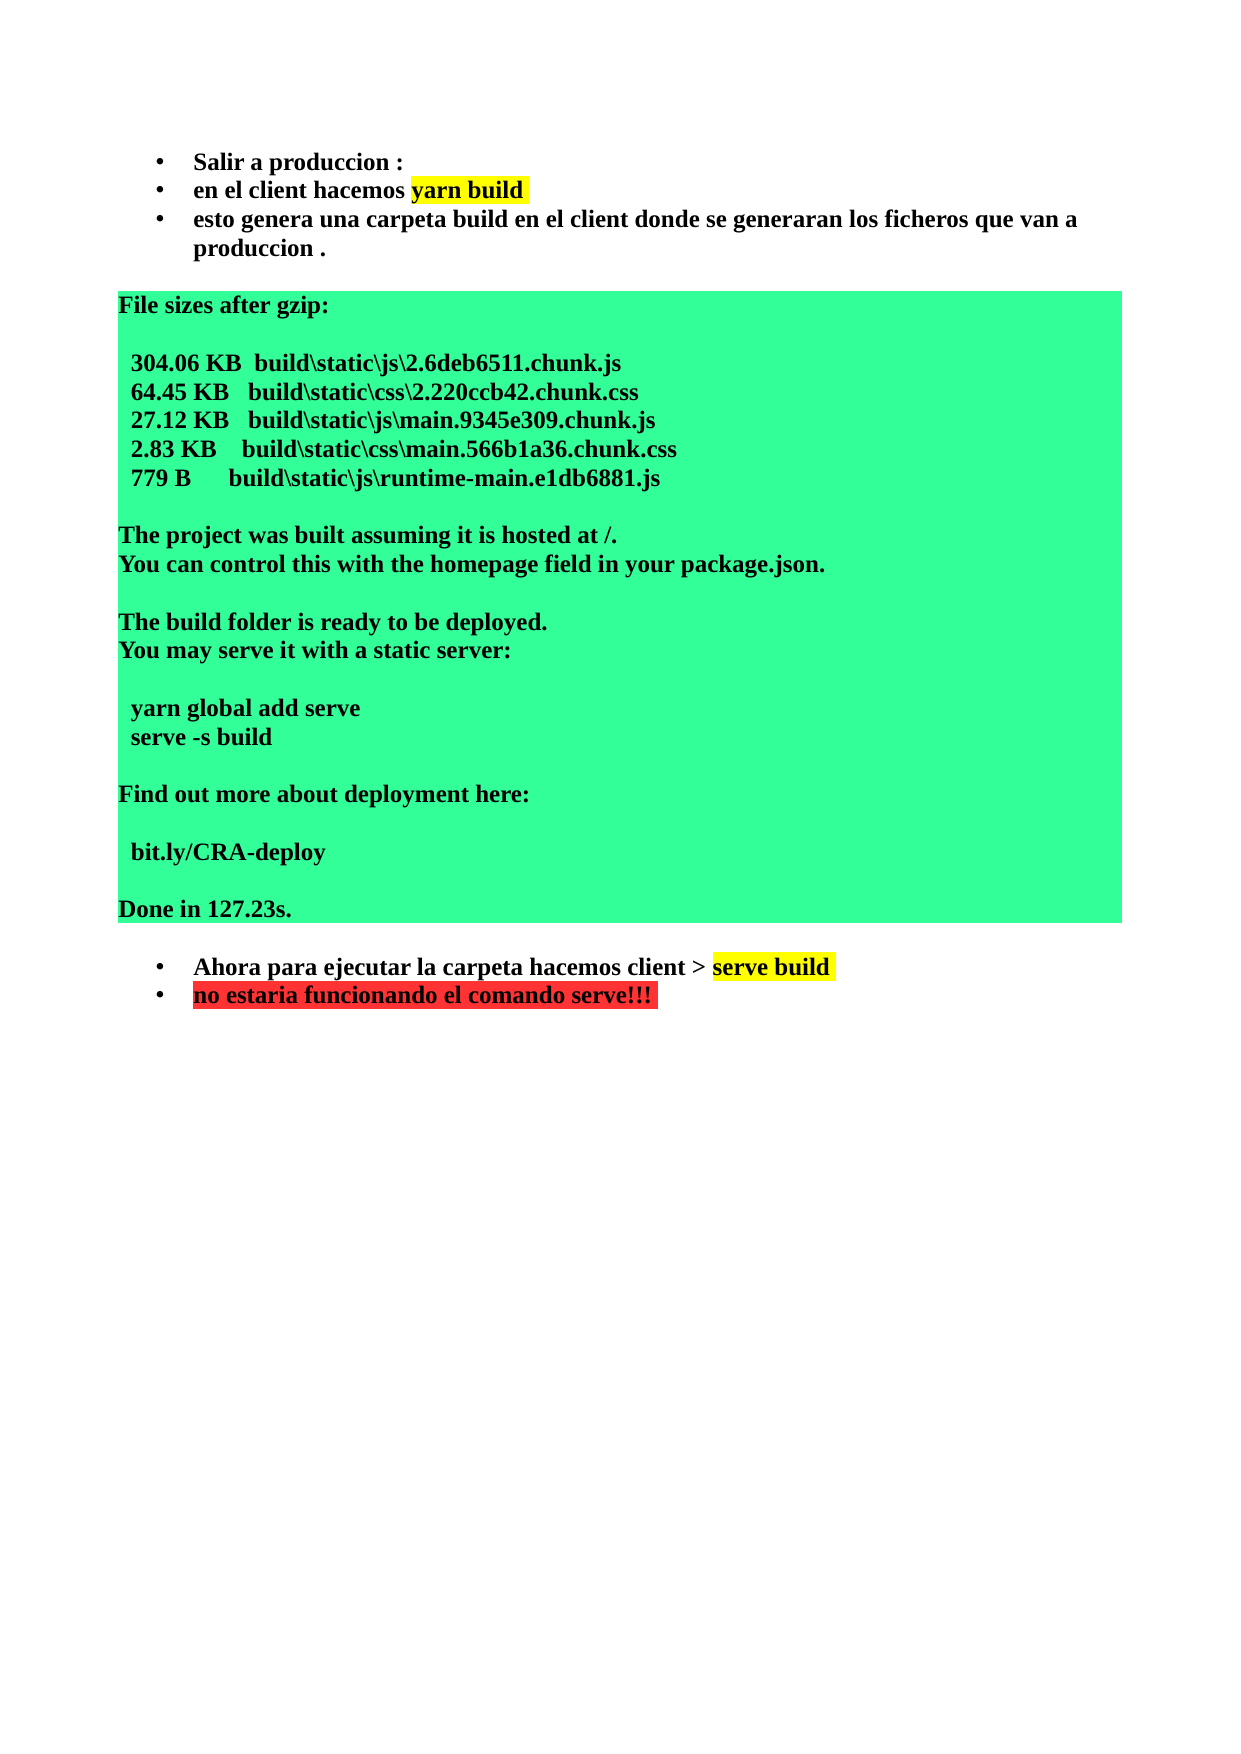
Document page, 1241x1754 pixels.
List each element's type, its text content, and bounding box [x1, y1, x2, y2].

text yarn global add serve [118, 693, 1122, 722]
text You can control this with the homepage field in your package.json. [118, 549, 1122, 578]
text The build folder is ready to be deployed. [118, 607, 1122, 636]
text Find out more about deployment here: [118, 779, 1122, 808]
text You may serve it with a static server: [118, 636, 1122, 664]
text The project was built assuming it is hosted at /. [118, 521, 1122, 549]
text Done in 127.23s. [118, 894, 1122, 923]
text bit.ly/CRA-deploy [118, 837, 1122, 866]
text 27.12 KB build\static\js\main.9345e309.chunk.js [118, 406, 1122, 434]
list no estaria funcionando el comando serve!!! [156, 981, 1122, 1009]
text File sizes after gzip: [118, 291, 1122, 319]
text 2.83 KB build\static\css\main.566b1a36.chunk.css [118, 434, 1122, 463]
list Salir a produccion : [156, 147, 1122, 176]
text 64.45 KB build\static\css\2.220ccb42.chunk.css [118, 377, 1122, 406]
list esto genera una carpeta build en el client donde se generaran los ficheros que van a produccion . [156, 204, 1122, 262]
list en el client hacemos yarn build [156, 176, 1122, 204]
list Ahora para ejecutar la carpeta hacemos client > serve build [156, 952, 1122, 981]
text 304.06 KB build\static\js\2.6deb6511.chunk.js [118, 348, 1122, 377]
text serve -s build [118, 722, 1122, 751]
text 779 B build\static\js\runtime-main.e1db6881.js [118, 463, 1122, 492]
